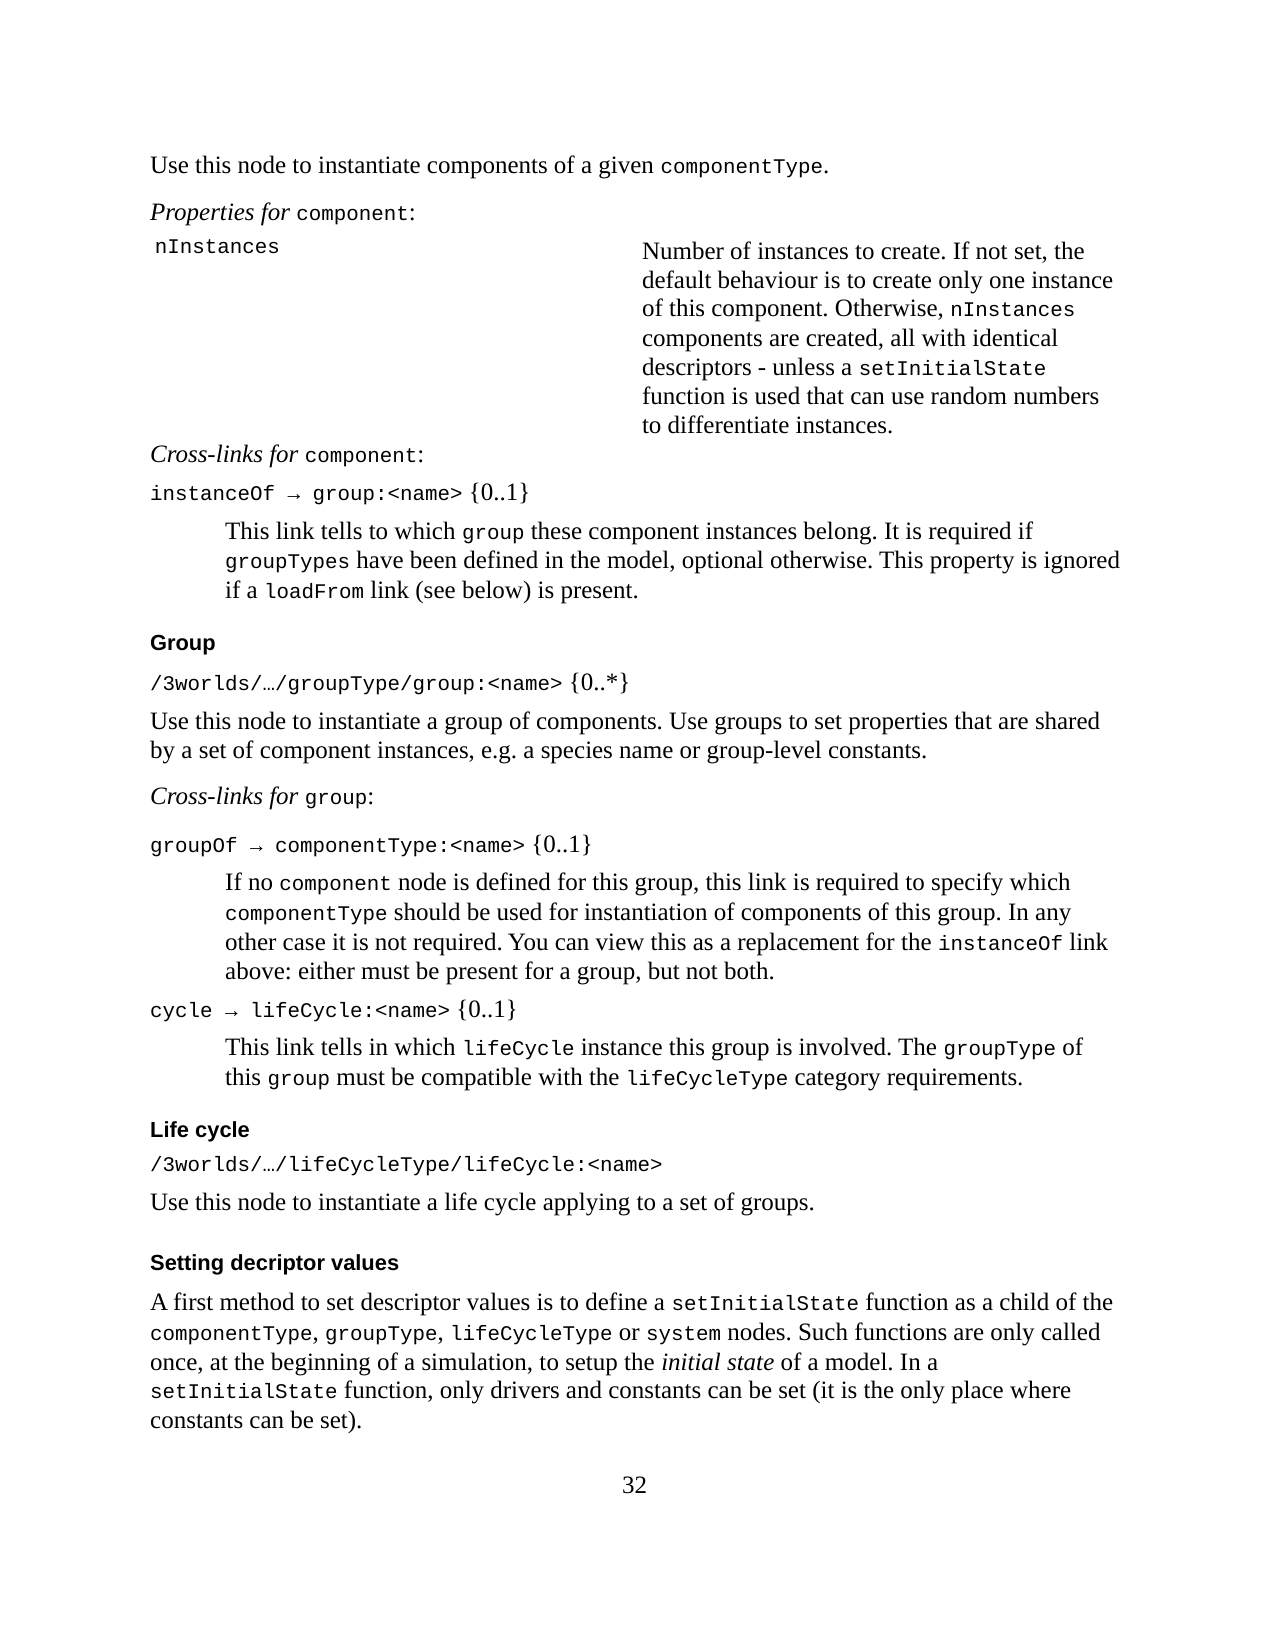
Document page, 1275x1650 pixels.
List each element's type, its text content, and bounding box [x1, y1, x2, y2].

subtitle Life cycle [150, 1117, 1125, 1142]
table_header nInstances [150, 236, 637, 439]
text groupOf → componentType:<name> {0..1} [150, 829, 1125, 858]
table_header Number of instances to create. If not set, the default behaviour is to create only one instance of this component. Otherwise, nInstances components are created, all with identical descriptors - unless a setInitialState function is used that can use random numbers to differentiate instances. [638, 236, 1125, 439]
text Cross-links for component: [150, 439, 1125, 468]
text Use this node to instantiate a group of components. Use groups to set properties that are shared by a set of component instances, e.g. a species name or group-level constants. [150, 706, 1125, 763]
subtitle Setting decriptor values [150, 1250, 1125, 1275]
text If no component node is defined for this group, this link is required to specify which componentType should be used for instantiation of components of this group. In any other case it is not required. You can view this as a replacement for the instanceOf link above: either must be present for a group, but not both. [225, 867, 1125, 985]
text /3worlds/…​/groupType/group:<name> {0..*} [150, 667, 1125, 697]
text instanceOf → group:<name> {0..1} [150, 477, 1125, 507]
text Cross-links for group: [150, 781, 1125, 811]
text A first method to set descriptor values is to define a setInitialState function as a child of the componentType, groupType, lifeCycleType or system nodes. Such functions are only called once, at the beginning of a simulation, to setup the initial state of a model. In a setInitialState function, only drivers and constants can be set (it is the only place where constants can be set). [150, 1287, 1125, 1434]
text Use this node to instantiate a life cycle applying to a set of groups. [150, 1187, 1125, 1216]
text Properties for component: [150, 197, 1125, 227]
subtitle Group [150, 630, 1125, 655]
text Use this node to instantiate components of a given componentType. [150, 150, 1125, 179]
text cycle → lifeCycle:<name> {0..1} [150, 994, 1125, 1023]
text This link tells in which lifeCycle instance this group is involved. The groupType of this group must be compatible with the lifeCycleType category requirements. [225, 1032, 1125, 1092]
text /3worlds/…​/lifeCycleType/lifeCycle:<name> [150, 1154, 1125, 1178]
text This link tells to which group these component instances belong. It is required if groupTypes have been defined in the model, optional otherwise. This property is ignored if a loadFrom link (see below) is present. [225, 516, 1125, 605]
